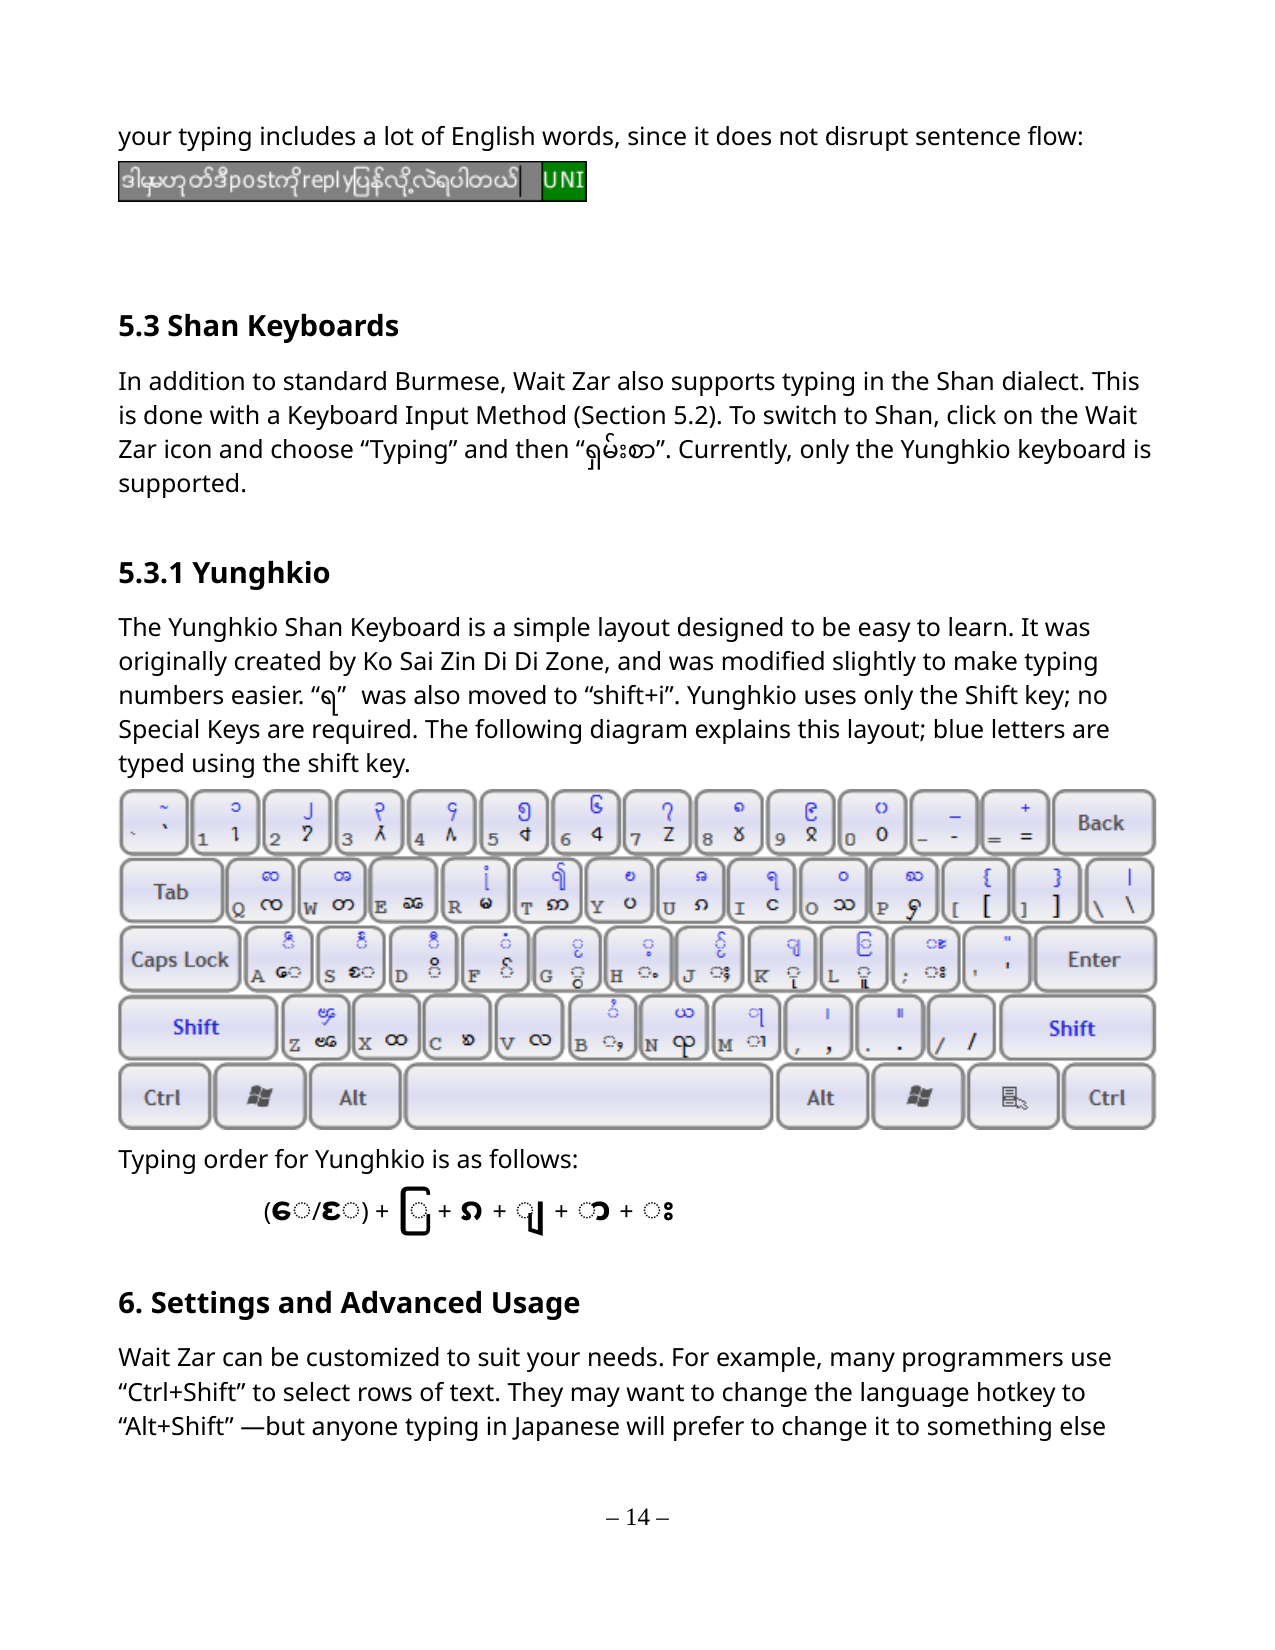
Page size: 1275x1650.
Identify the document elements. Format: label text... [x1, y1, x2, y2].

text (ေ/ႄ) + ြ + ၵ + ျ + ာ + း [118, 1185, 1157, 1230]
picture [117, 789, 1158, 1130]
subtitle 5.3.1 Yunghkio [118, 552, 1157, 592]
text your typing includes a lot of English words, since it does not disrupt sentence flow: [118, 118, 1157, 152]
picture [118, 161, 587, 202]
text Wait Zar can be customized to suit your needs. For example, many programmers use “Ctrl+Shift” to select rows of text. They may want to change the language hotkey to “Alt+Shift” —but anyone typing in Japanese will prefer to change it to something else [118, 1340, 1157, 1442]
text Typing order for Yunghkio is as follows: [118, 1130, 1157, 1176]
subtitle 5.3 Shan Keyboards [118, 306, 1157, 345]
text In addition to standard Burmese, Wait Zar also supports typing in the Shan dialect. This is done with a Keyboard Input Method (Section 5.2). To switch to Shan, click on the Wait Zar icon and choose “Typing” and then “ရှမ်းစာ”. Currently, only the Yunghkio keyboard is supported. [118, 363, 1157, 500]
text The Yunghkio Shan Keyboard is a simple layout designed to be easy to learn. It was originally created by Ko Sai Zin Di Di Zone, and was modified slightly to make typing numbers easier. “ရ” was also moved to “shift+i”. Yunghkio uses only the Shift key; no Special Keys are required. The following diagram explains this layout; blue letters are typed using the shift key. [118, 609, 1157, 780]
subtitle 6. Settings and Advanced Usage [118, 1282, 1157, 1322]
